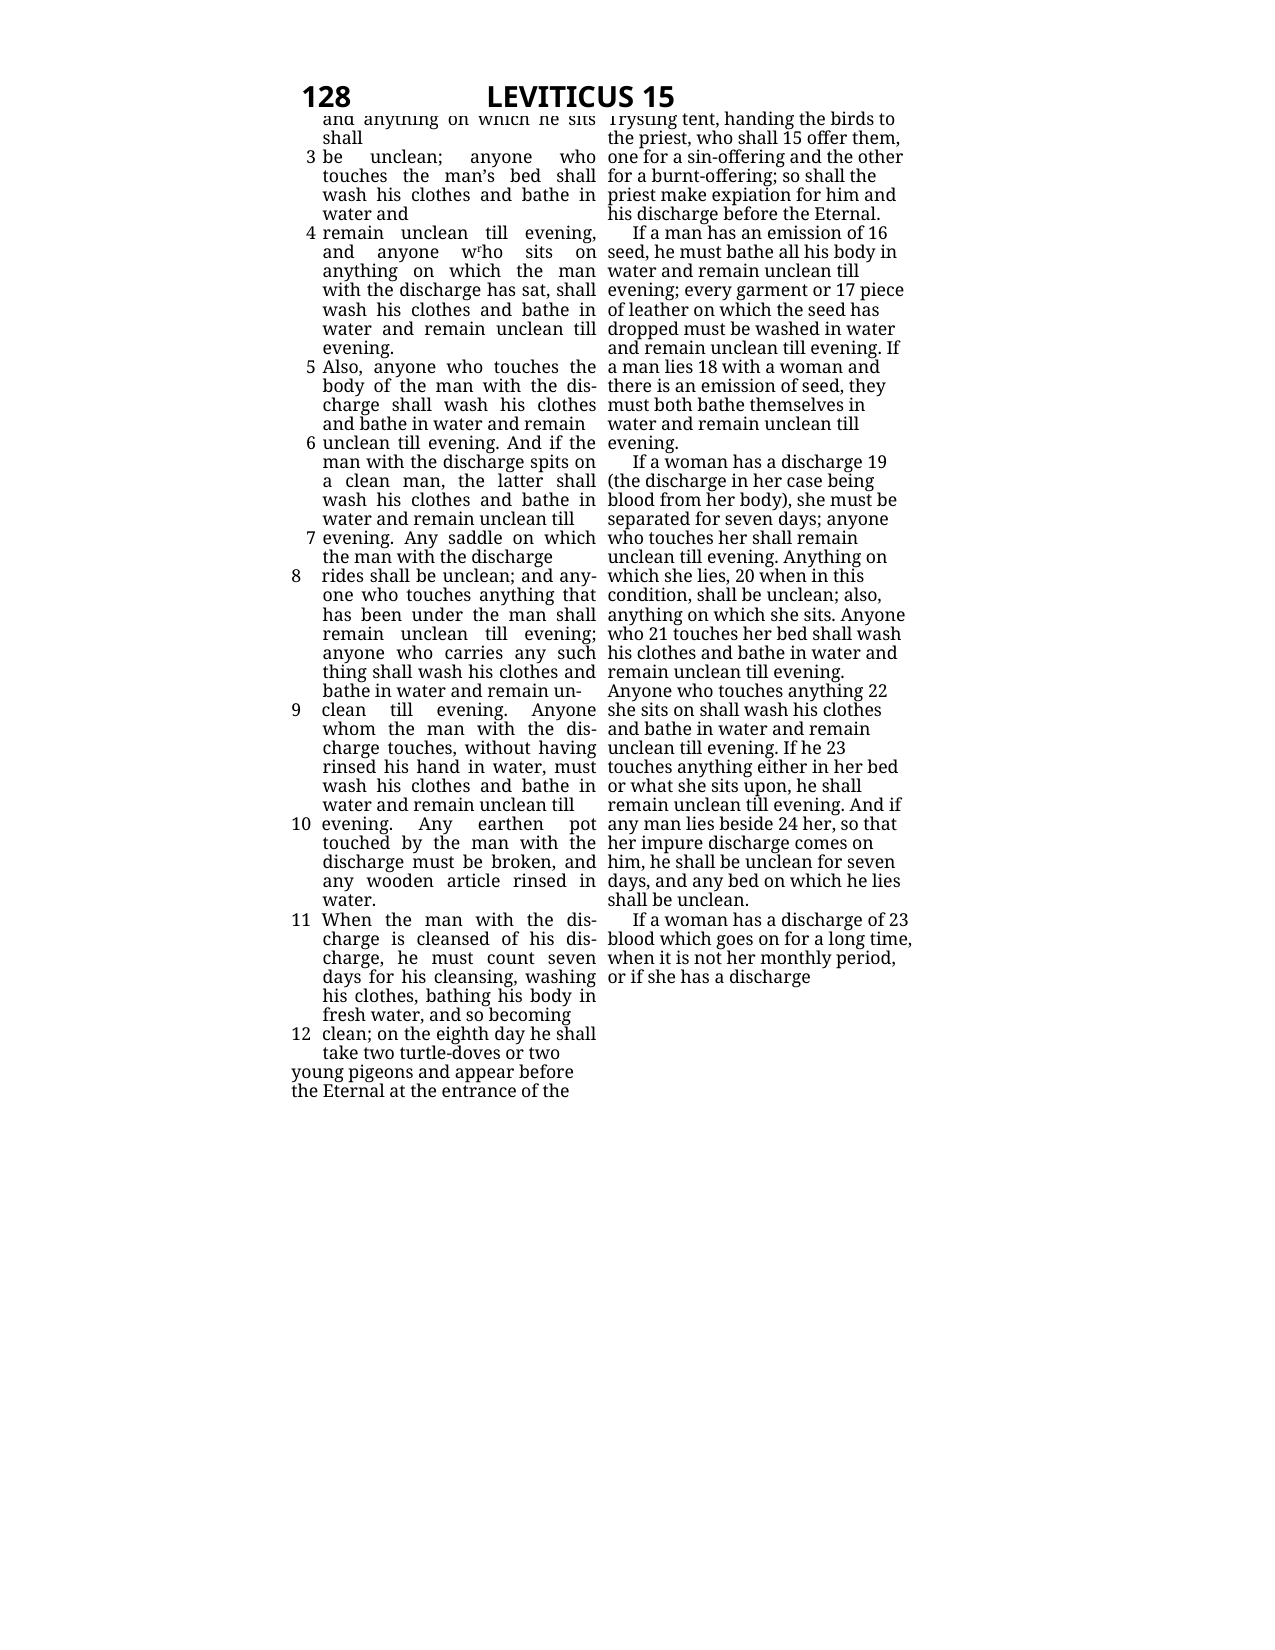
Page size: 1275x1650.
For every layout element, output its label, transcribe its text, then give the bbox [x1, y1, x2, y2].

list Also, anyone who touches the body of the man with the dis­charge shall wash his clothes and bathe in water and remain [306, 358, 597, 434]
text If a woman has a discharge of 23 blood which goes on for a long time, when it is not her monthly period, or if she has a discharge [607, 911, 913, 987]
list When the man with the dis­charge is cleansed of his dis­charge, he must count seven days for his cleansing, washing his clothes, bathing his body in fresh water, and so becoming [291, 911, 597, 1025]
list be unclean; anyone who touches the man’s bed shall wash his clothes and bathe in water and [306, 148, 597, 224]
list unclean till evening. And if the man with the discharge spits on a clean man, the latter shall wash his clothes and bathe in water and remain unclean till [306, 434, 597, 529]
list remain unclean till evening, and anyone wrho sits on anything on which the man with the dis­charge has sat, shall wash his clothes and bathe in water and remain unclean till evening. [306, 224, 597, 358]
list evening. Any saddle on which the man with the discharge [306, 529, 597, 568]
text If a man has an emission of 16 seed, he must bathe all his body in water and remain unclean till evening; every garment or 17 piece of leather on which the seed has dropped must be washed in water and remain un­clean till evening. If a man lies 18 with a woman and there is an emission of seed, they must both bathe themselves in water and remain unclean till evening. [607, 224, 913, 453]
list evening. Any earthen pot touched by the man with the discharge must be broken, and any wooden article rinsed in water. [291, 815, 597, 911]
list clean; on the eighth day he shall take two turtle-doves or two [291, 1025, 597, 1063]
list rides shall be unclean; and any­one who touches anything that has been under the man shall remain unclean till evening; anyone who carries any such thing shall wash his clothes and bathe in water and remain un- [291, 568, 597, 701]
text Trysting tent, handing the birds to the priest, who shall 15 offer them, one for a sin-offering and the other for a burnt-offer­ing; so shall the priest make ex­piation for him and his discharge before the Eternal. [607, 110, 913, 224]
list clean till evening. Anyone whom the man with the dis­charge touches, without having rinsed his hand in water, must wash his clothes and bathe in water and remain unclean till [291, 701, 597, 815]
list and anything on which he sits shall [306, 116, 597, 148]
text young pigeons and appear be­fore the Eternal at the entrance of the [291, 1063, 597, 1101]
text If a woman has a discharge 19 (the discharge in her case being blood from her body), she must be separated for seven days; anyone who touches her shall remain unclean till evening. Anything on which she lies, 20 when in this condition, shall be unclean; also, anything on which she sits. Anyone who 21 touches her bed shall wash his clothes and bathe in water and remain unclean till evening. Anyone who touches anything 22 she sits on shall wash his clothes and bathe in water and remain unclean till evening. If he 23 touches anything either in her bed or what she sits upon, he shall remain unclean till eve­ning. And if any man lies beside 24 her, so that her impure dis­charge comes on him, he shall be unclean for seven days, and any bed on which he lies shall be unclean. [607, 453, 913, 911]
